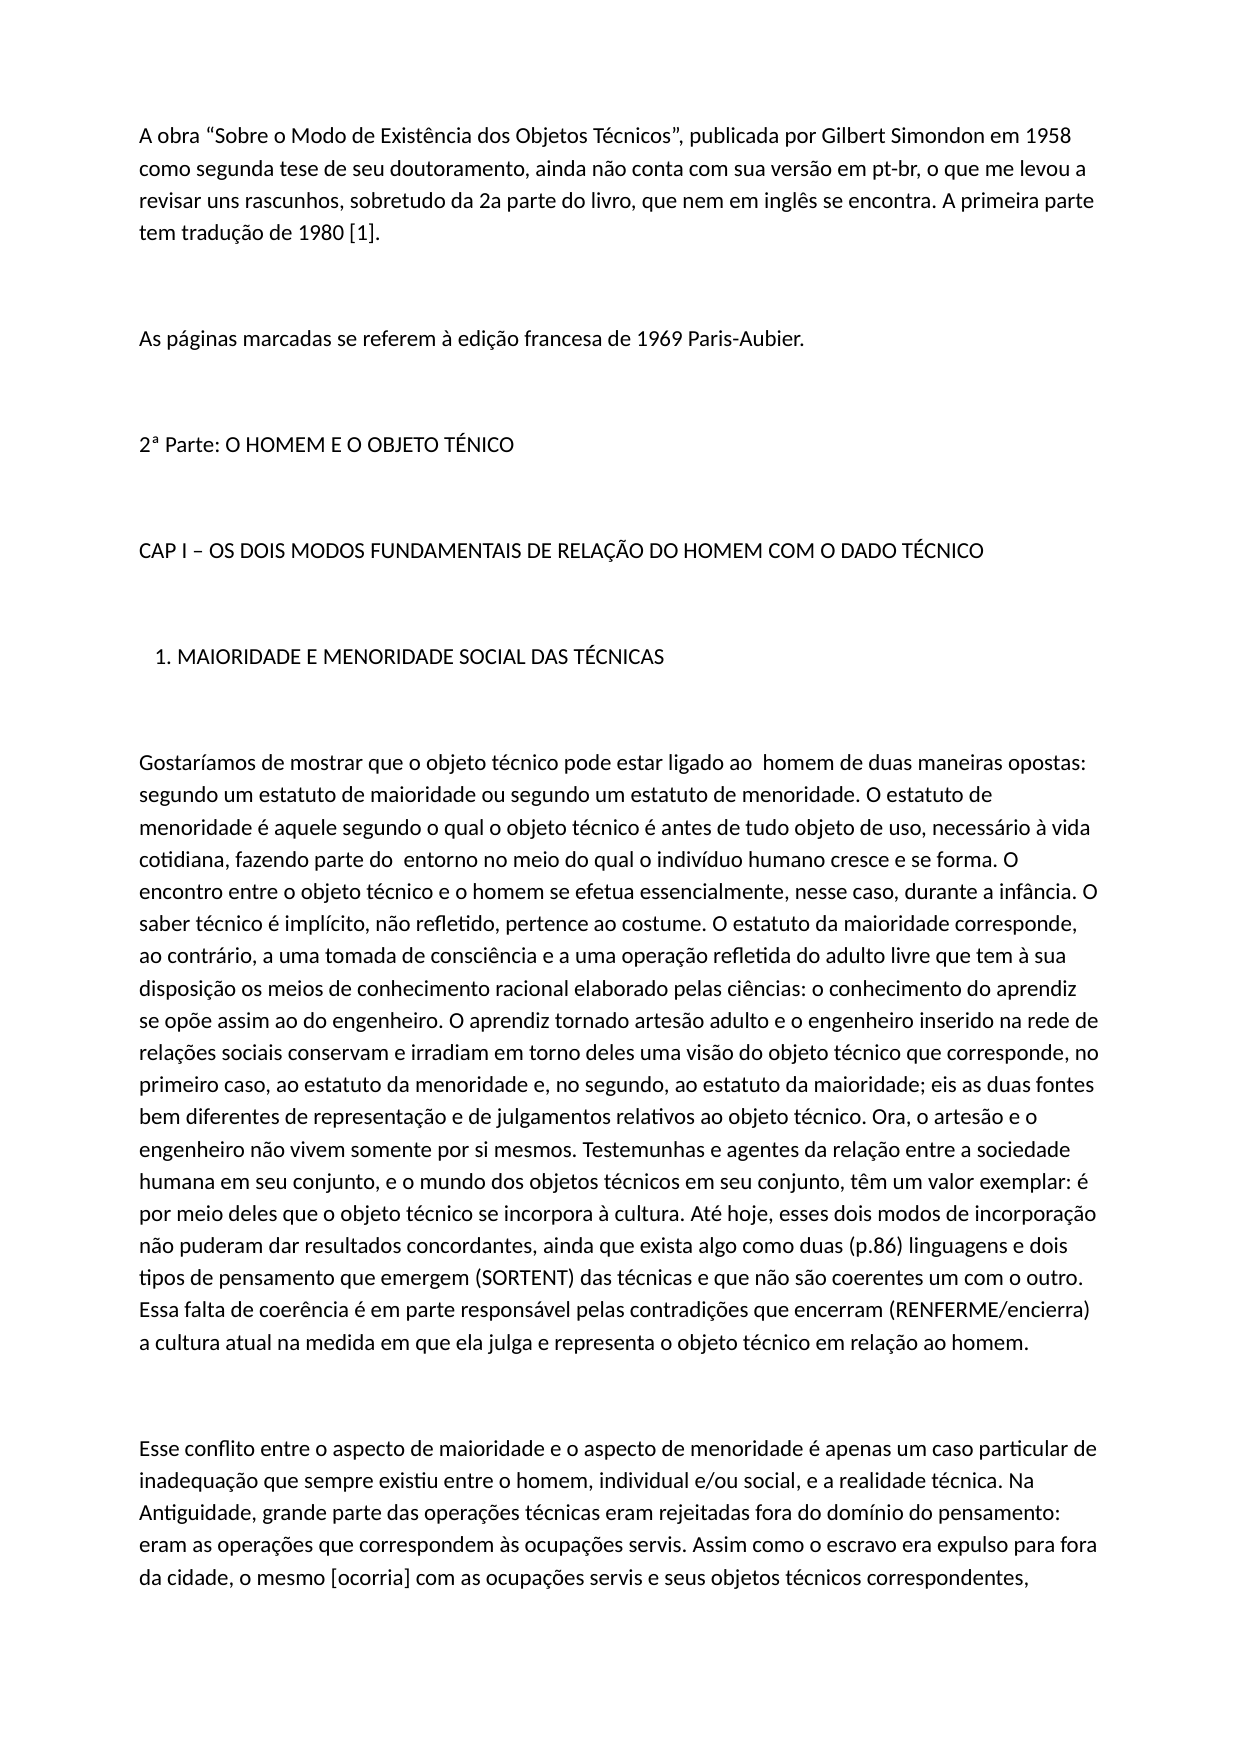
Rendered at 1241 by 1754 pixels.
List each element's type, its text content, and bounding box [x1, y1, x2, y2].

text 1. MAIORIDADE E MENORIDADE SOCIAL DAS TÉCNICAS [139, 642, 1101, 670]
text A obra “Sobre o Modo de Existência dos Objetos Técnicos”, publicada por Gilbert Simondon em 1958 como segunda tese de seu doutoramento, ainda não conta com sua versão em pt-br, o que me levou a revisar uns rascunhos, sobretudo da 2a parte do livro, que nem em inglês se encontra. A primeira parte tem tradução de 1980 [1]. [139, 122, 1101, 246]
text CAP I – OS DOIS MODOS FUNDAMENTAIS DE RELAÇÃO DO HOMEM COM O DADO TÉCNICO [139, 536, 1101, 564]
text Esse conflito entre o aspecto de maioridade e o aspecto de menoridade é apenas um caso particular de inadequação que sempre existiu entre o homem, individual e/ou social, e a realidade técnica. Na Antiguidade, grande parte das operações técnicas eram rejeitadas fora do domínio do pensamento: eram as operações que correspondem às ocupações servis. Assim como o escravo era expulso para fora da cidade, o mesmo [ocorria] com as ocupações servis e seus objetos técnicos correspondentes, [139, 1434, 1101, 1591]
text Gostaríamos de mostrar que o objeto técnico pode estar ligado ao homem de duas maneiras opostas: segundo um estatuto de maioridade ou segundo um estatuto de menoridade. O estatuto de menoridade é aquele segundo o qual o objeto técnico é antes de tudo objeto de uso, necessário à vida cotidiana, fazendo parte do entorno no meio do qual o indivíduo humano cresce e se forma. O encontro entre o objeto técnico e o homem se efetua essencialmente, nesse caso, durante a infância. O saber técnico é implícito, não refletido, pertence ao costume. O estatuto da maioridade corresponde, ao contrário, a uma tomada de consciência e a uma operação refletida do adulto livre que tem à sua disposição os meios de conhecimento racional elaborado pelas ciências: o conhecimento do aprendiz se opõe assim ao do engenheiro. O aprendiz tornado artesão adulto e o engenheiro inserido na rede de relações sociais conservam e irradiam em torno deles uma visão do objeto técnico que corresponde, no primeiro caso, ao estatuto da menoridade e, no segundo, ao estatuto da maioridade; eis as duas fontes bem diferentes de representação e de julgamentos relativos ao objeto técnico. Ora, o artesão e o engenheiro não vivem somente por si mesmos. Testemunhas e agentes da relação entre a sociedade humana em seu conjunto, e o mundo dos objetos técnicos em seu conjunto, têm um valor exemplar: é por meio deles que o objeto técnico se incorpora à cultura. Até hoje, esses dois modos de incorporação não puderam dar resultados concordantes, ainda que exista algo como duas (p.86) linguagens e dois tipos de pensamento que emergem (SORTENT) das técnicas e que não são coerentes um com o outro. Essa falta de coerência é em parte responsável pelas contradições que encerram (RENFERME/encierra) a cultura atual na medida em que ela julga e representa o objeto técnico em relação ao homem. [139, 748, 1101, 1356]
text As páginas marcadas se referem à edição francesa de 1969 Paris-Aubier. [139, 324, 1101, 352]
text 2ª Parte: O HOMEM E O OBJETO TÉNICO [139, 430, 1101, 458]
